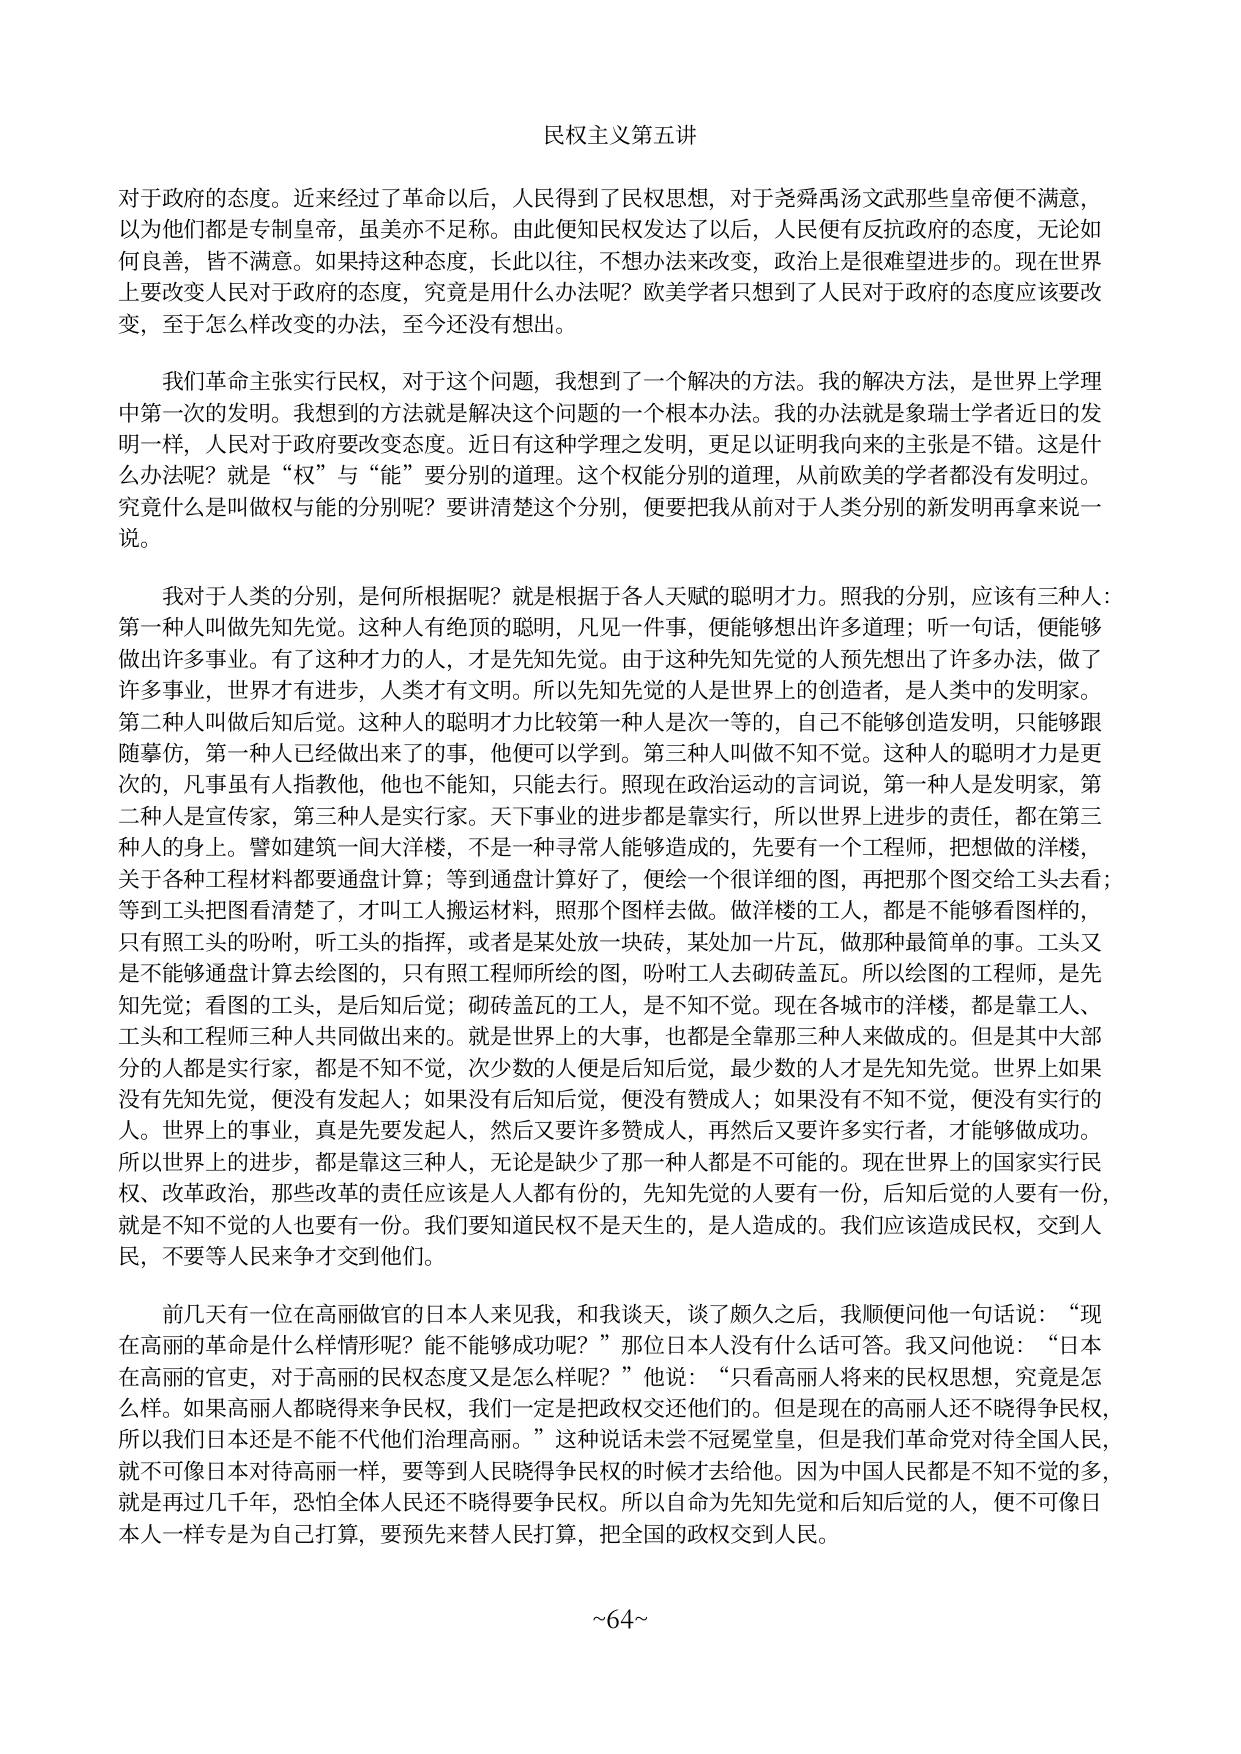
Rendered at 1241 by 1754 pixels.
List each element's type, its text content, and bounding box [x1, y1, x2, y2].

text 前几天有一位在高丽做官的日本人来见我，和我谈天，谈了颇久之后，我顺便问他一句话说：“现在高丽的革命是什么样情形呢？能不能够成功呢？”那位日本人没有什么话可答。我又问他说：“日本在高丽的官吏，对于高丽的民权态度又是怎么样呢？”他说：“只看高丽人将来的民权思想，究竟是怎么样。如果高丽人都晓得来争民权，我们一定是把政权交还他们的。但是现在的高丽人还不晓得争民权，所以我们日本还是不能不代他们治理高丽。”这种说话未尝不冠冕堂皇，但是我们革命党对待全国人民，就不可像日本对待高丽一样，要等到人民晓得争民权的时候才去给他。因为中国人民都是不知不觉的多，就是再过几千年，恐怕全体人民还不晓得要争民权。所以自命为先知先觉和后知后觉的人，便不可像日本人一样专是为自己打算，要预先来替人民打算，把全国的政权交到人民。 [118, 1297, 1122, 1548]
text 我们革命主张实行民权，对于这个问题，我想到了一个解决的方法。我的解决方法，是世界上学理中第一次的发明。我想到的方法就是解决这个问题的一个根本办法。我的办法就是象瑞士学者近日的发明一样，人民对于政府要改变态度。近日有这种学理之发明，更足以证明我向来的主张是不错。这是什么办法呢？就是“权”与“能”要分别的道理。这个权能分别的道理，从前欧美的学者都没有发明过。究竟什么是叫做权与能的分别呢？要讲清楚这个分别，便要把我从前对于人类分别的新发明再拿来说一说。 [118, 364, 1122, 553]
text 我对于人类的分别，是何所根据呢？就是根据于各人天赋的聪明才力。照我的分别，应该有三种人：第一种人叫做先知先觉。这种人有绝顶的聪明，凡见一件事，便能够想出许多道理；听一句话，便能够做出许多事业。有了这种才力的人，才是先知先觉。由于这种先知先觉的人预先想出了许多办法，做了许多事业，世界才有进步，人类才有文明。所以先知先觉的人是世界上的创造者，是人类中的发明家。第二种人叫做后知后觉。这种人的聪明才力比较第一种人是次一等的，自己不能够创造发明，只能够跟随摹仿，第一种人已经做出来了的事，他便可以学到。第三种人叫做不知不觉。这种人的聪明才力是更次的，凡事虽有人指教他，他也不能知，只能去行。照现在政治运动的言词说，第一种人是发明家，第二种人是宣传家，第三种人是实行家。天下事业的进步都是靠实行，所以世界上进步的责任，都在第三种人的身上。譬如建筑一间大洋楼，不是一种寻常人能够造成的，先要有一个工程师，把想做的洋楼，关于各种工程材料都要通盘计算；等到通盘计算好了，便绘一个很详细的图，再把那个图交给工头去看；等到工头把图看清楚了，才叫工人搬运材料，照那个图样去做。做洋楼的工人，都是不能够看图样的，只有照工头的吩咐，听工头的指挥，或者是某处放一块砖，某处加一片瓦，做那种最简单的事。工头又是不能够通盘计算去绘图的，只有照工程师所绘的图，吩咐工人去砌砖盖瓦。所以绘图的工程师，是先知先觉；看图的工头，是后知后觉；砌砖盖瓦的工人，是不知不觉。现在各城市的洋楼，都是靠工人、工头和工程师三种人共同做出来的。就是世界上的大事，也都是全靠那三种人来做成的。但是其中大部分的人都是实行家，都是不知不觉，次少数的人便是后知后觉，最少数的人才是先知先觉。世界上如果没有先知先觉，便没有发起人；如果没有后知后觉，便没有赞成人；如果没有不知不觉，便没有实行的人。世界上的事业，真是先要发起人，然后又要许多赞成人，再然后又要许多实行者，才能够做成功。所以世界上的进步，都是靠这三种人，无论是缺少了那一种人都是不可能的。现在世界上的国家实行民权、改革政治，那些改革的责任应该是人人都有份的，先知先觉的人要有一份，后知后觉的人要有一份，就是不知不觉的人也要有一份。我们要知道民权不是天生的，是人造成的。我们应该造成民权，交到人民，不要等人民来争才交到他们。 [118, 579, 1122, 1271]
text 对于政府的态度。近来经过了革命以后，人民得到了民权思想，对于尧舜禹汤文武那些皇帝便不满意，以为他们都是专制皇帝，虽美亦不足称。由此便知民权发达了以后，人民便有反抗政府的态度，无论如何良善，皆不满意。如果持这种态度，长此以往，不想办法来改变，政治上是很难望进步的。现在世界上要改变人民对于政府的态度，究竟是用什么办法呢？欧美学者只想到了人民对于政府的态度应该要改变，至于怎么样改变的办法，至今还没有想出。 [118, 181, 1122, 338]
